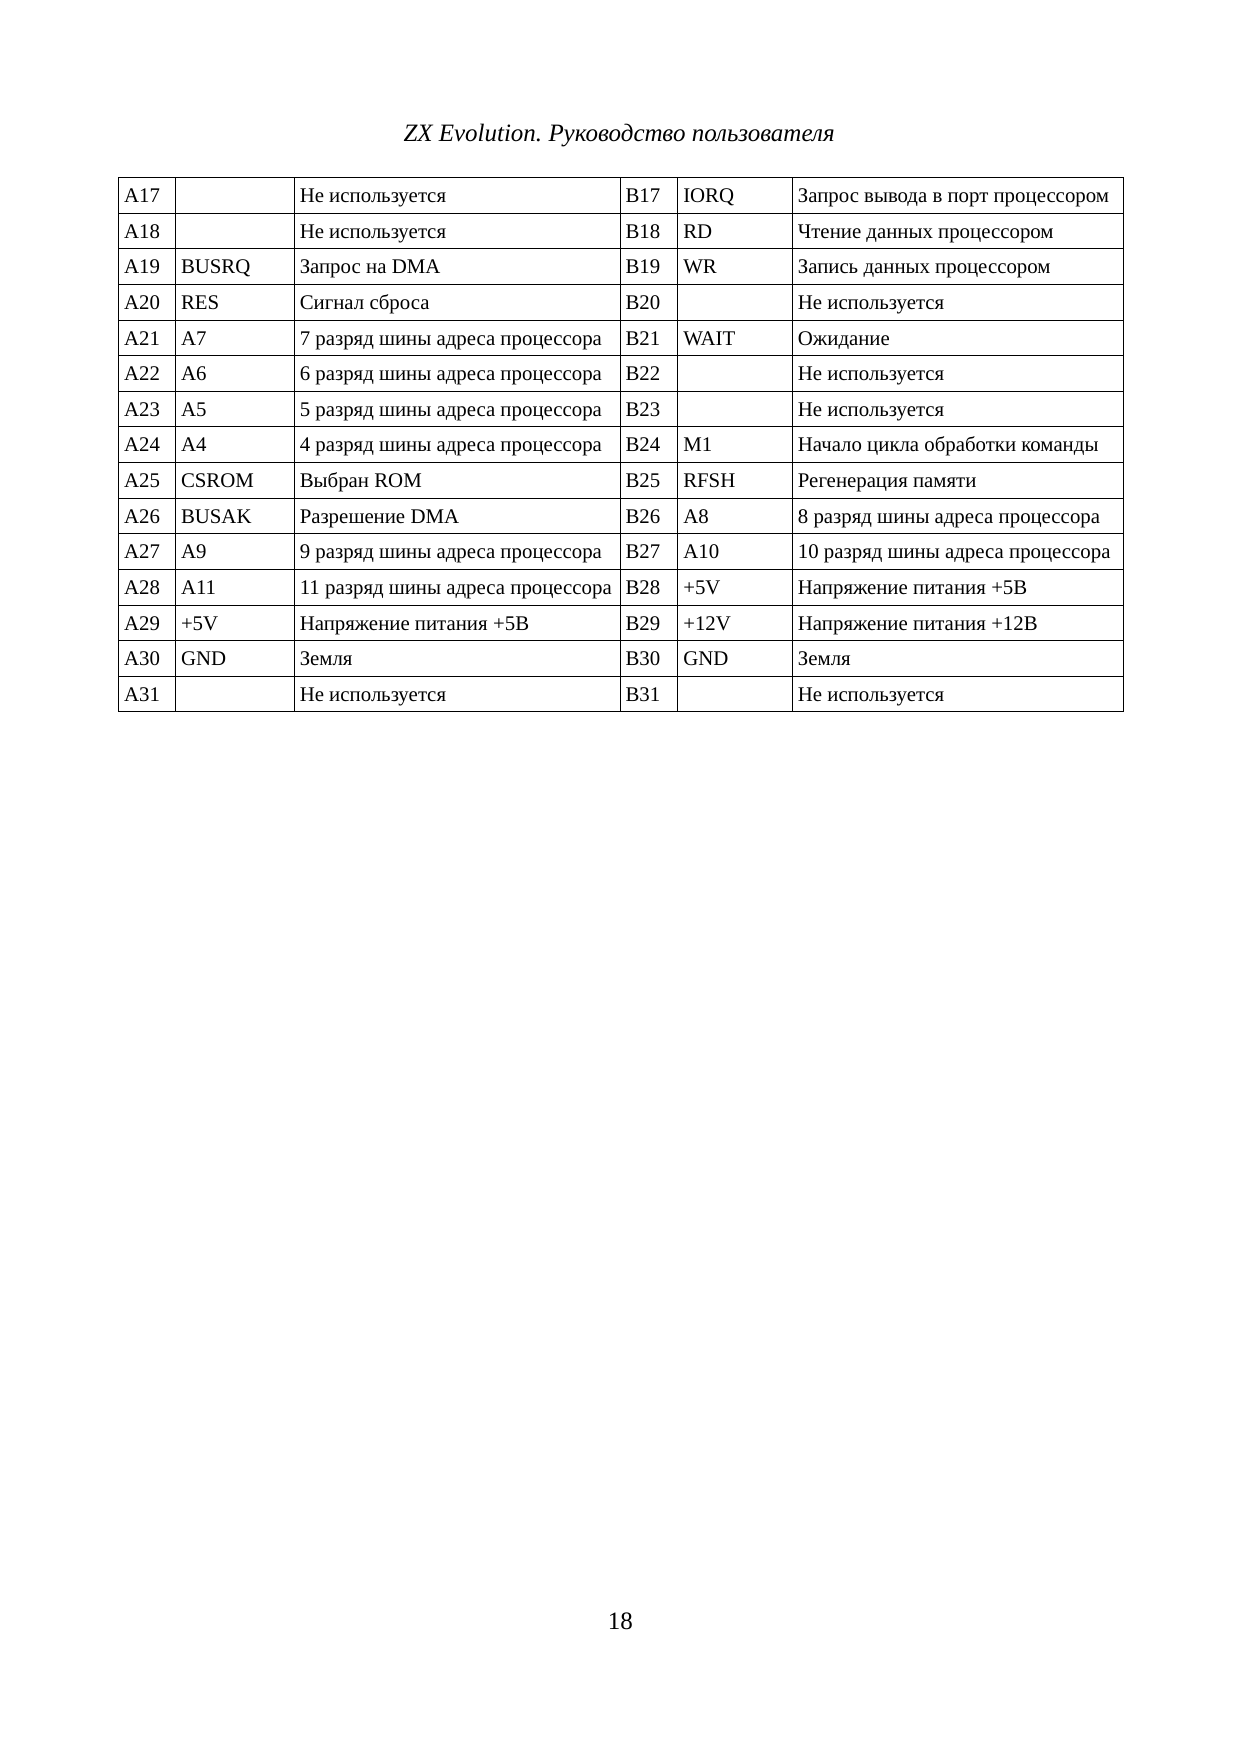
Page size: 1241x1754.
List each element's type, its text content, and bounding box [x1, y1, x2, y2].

table_cell A18 [119, 214, 175, 248]
table_cell A30 [119, 641, 175, 676]
table_cell +5V [678, 570, 792, 604]
table_cell B27 [621, 534, 677, 569]
table_cell [678, 285, 792, 319]
table_cell RFSH [678, 463, 792, 498]
table_cell B28 [621, 570, 677, 604]
table_cell B24 [621, 427, 677, 462]
table_cell Не используется [793, 356, 1123, 391]
table_cell B26 [621, 499, 677, 533]
table_cell Не используется [793, 677, 1123, 711]
table_cell [176, 178, 294, 213]
table_cell B19 [621, 249, 677, 284]
table_cell Земля [793, 641, 1123, 676]
table_cell A22 [119, 356, 175, 391]
table_cell B20 [621, 285, 677, 319]
table_cell A28 [119, 570, 175, 604]
table_cell 9 разряд шины адреса процессора [295, 534, 620, 569]
table_cell B21 [621, 321, 677, 355]
table_cell Запрос вывода в порт процессором [793, 178, 1123, 213]
table_cell B25 [621, 463, 677, 498]
table_cell A5 [176, 392, 294, 426]
table_cell [176, 214, 294, 248]
table_cell 5 разряд шины адреса процессора [295, 392, 620, 426]
table_cell A31 [119, 677, 175, 711]
table_cell Разрешение DMA [295, 499, 620, 533]
table_cell A25 [119, 463, 175, 498]
table_cell B18 [621, 214, 677, 248]
table_cell +12V [678, 606, 792, 640]
table_cell RES [176, 285, 294, 319]
table_cell Не используется [793, 285, 1123, 319]
table_cell A29 [119, 606, 175, 640]
table_cell Не используется [295, 178, 620, 213]
table_cell BUSRQ [176, 249, 294, 284]
table_cell Напряжение питания +5В [793, 570, 1123, 604]
table_cell A17 [119, 178, 175, 213]
table_cell A23 [119, 392, 175, 426]
table_cell A9 [176, 534, 294, 569]
table_cell Земля [295, 641, 620, 676]
table_cell A11 [176, 570, 294, 604]
table_cell [176, 677, 294, 711]
table_cell [678, 392, 792, 426]
table_cell A7 [176, 321, 294, 355]
table_cell Запись данных процессором [793, 249, 1123, 284]
table_cell A8 [678, 499, 792, 533]
table_cell A4 [176, 427, 294, 462]
table_cell A20 [119, 285, 175, 319]
table_cell WR [678, 249, 792, 284]
table_cell B23 [621, 392, 677, 426]
table_cell A24 [119, 427, 175, 462]
table_cell Не используется [793, 392, 1123, 426]
table_cell B30 [621, 641, 677, 676]
table_cell M1 [678, 427, 792, 462]
table_cell GND [176, 641, 294, 676]
table_cell +5V [176, 606, 294, 640]
table_cell 7 разряд шины адреса процессора [295, 321, 620, 355]
table_cell CSROM [176, 463, 294, 498]
table_cell B22 [621, 356, 677, 391]
table_cell Регенерация памяти [793, 463, 1123, 498]
table_cell RD [678, 214, 792, 248]
table_cell Запрос на DMA [295, 249, 620, 284]
table_cell BUSAK [176, 499, 294, 533]
table_cell Сигнал сброса [295, 285, 620, 319]
table_cell [678, 677, 792, 711]
table_cell 8 разряд шины адреса процессора [793, 499, 1123, 533]
table_cell A10 [678, 534, 792, 569]
table_cell B31 [621, 677, 677, 711]
table_cell 4 разряд шины адреса процессора [295, 427, 620, 462]
table_cell Чтение данных процессором [793, 214, 1123, 248]
table_cell Ожидание [793, 321, 1123, 355]
table_cell 11 разряд шины адреса процессора [295, 570, 620, 604]
table_cell Напряжение питания +5В [295, 606, 620, 640]
table_cell 10 разряд шины адреса процессора [793, 534, 1123, 569]
table_cell A26 [119, 499, 175, 533]
table_cell Не используется [295, 214, 620, 248]
table_cell B17 [621, 178, 677, 213]
table_cell 6 разряд шины адреса процессора [295, 356, 620, 391]
table_cell [678, 356, 792, 391]
table_cell A21 [119, 321, 175, 355]
table_cell Начало цикла обработки команды [793, 427, 1123, 462]
table_cell A19 [119, 249, 175, 284]
table_cell WAIT [678, 321, 792, 355]
table_cell Не используется [295, 677, 620, 711]
table_cell A27 [119, 534, 175, 569]
table_cell A6 [176, 356, 294, 391]
table_cell GND [678, 641, 792, 676]
table_cell IORQ [678, 178, 792, 213]
table_cell B29 [621, 606, 677, 640]
table_cell Напряжение питания +12В [793, 606, 1123, 640]
table_cell Выбран ROM [295, 463, 620, 498]
